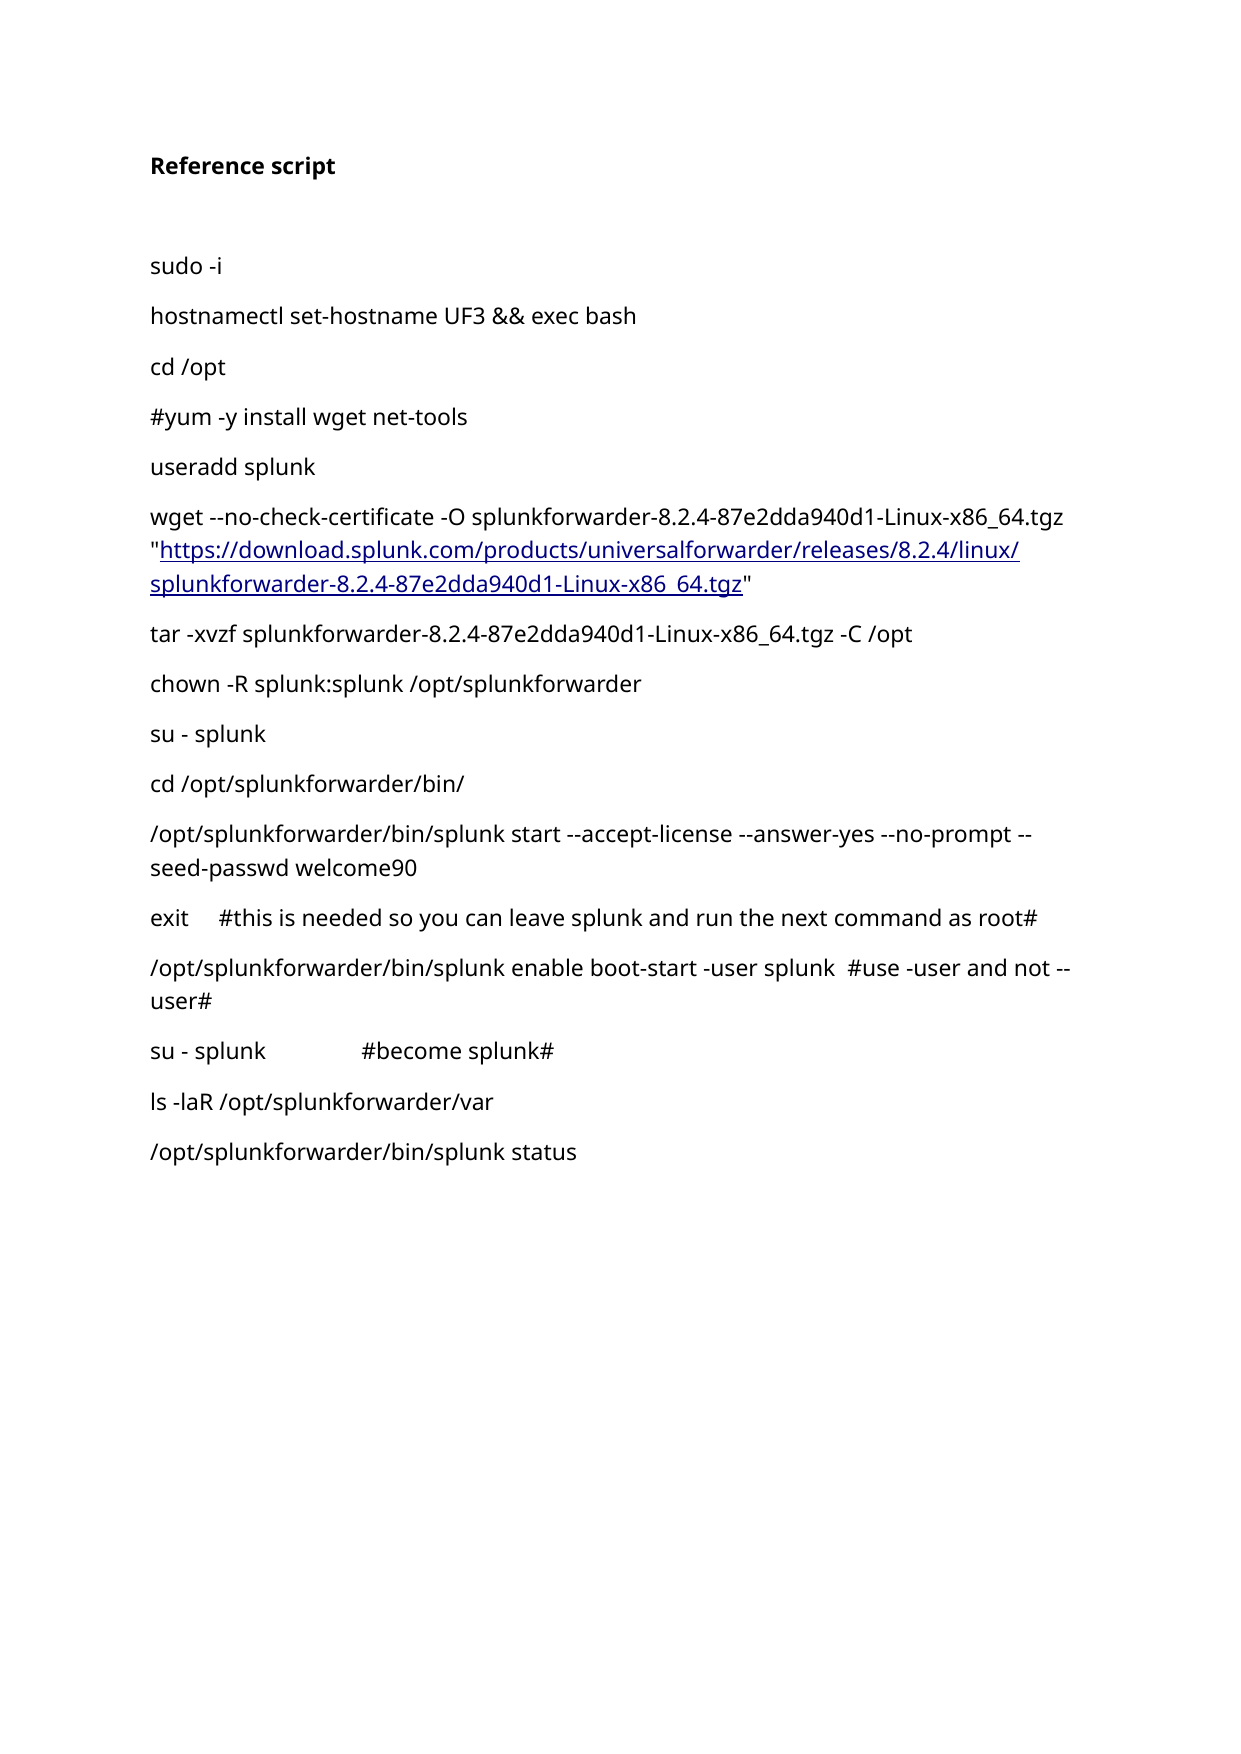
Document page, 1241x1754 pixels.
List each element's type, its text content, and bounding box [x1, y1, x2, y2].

text exit #this is needed so you can leave splunk and run the next command as root# [150, 902, 1090, 933]
text /opt/splunkforwarder/bin/splunk enable boot-start -user splunk #use -user and not --user# [150, 952, 1090, 1016]
text cd /opt [150, 350, 1090, 382]
text chown -R splunk:splunk /opt/splunkforwarder [150, 668, 1090, 699]
text cd /opt/splunkforwarder/bin/ [150, 768, 1090, 799]
text tar -xvzf splunkforwarder-8.2.4-87e2dda940d1-Linux-x86_64.tgz -C /opt [150, 618, 1090, 649]
text useradd splunk [150, 451, 1090, 482]
text su - splunk #become splunk# [150, 1035, 1090, 1067]
text wget --no-check-certificate -O splunkforwarder-8.2.4-87e2dda940d1-Linux-x86_64.tgz "https://download.splunk.com/products/universalforwarder/releases/8.2.4/linux/splunkforwarder-8.2.4-87e2dda940d1-Linux-x86_64.tgz" [150, 501, 1090, 599]
text #yum -y install wget net-tools [150, 401, 1090, 432]
text su - splunk [150, 718, 1090, 749]
text hostnamectl set-hostname UF3 && exec bash [150, 300, 1090, 332]
text /opt/splunkforwarder/bin/splunk start --accept-license --answer-yes --no-prompt --seed-passwd welcome90 [150, 818, 1090, 883]
text ls -laR /opt/splunkforwarder/var [150, 1085, 1090, 1117]
text /opt/splunkforwarder/bin/splunk status [150, 1136, 1090, 1167]
text sudo -i [150, 250, 1090, 281]
text Reference script [150, 150, 1090, 181]
